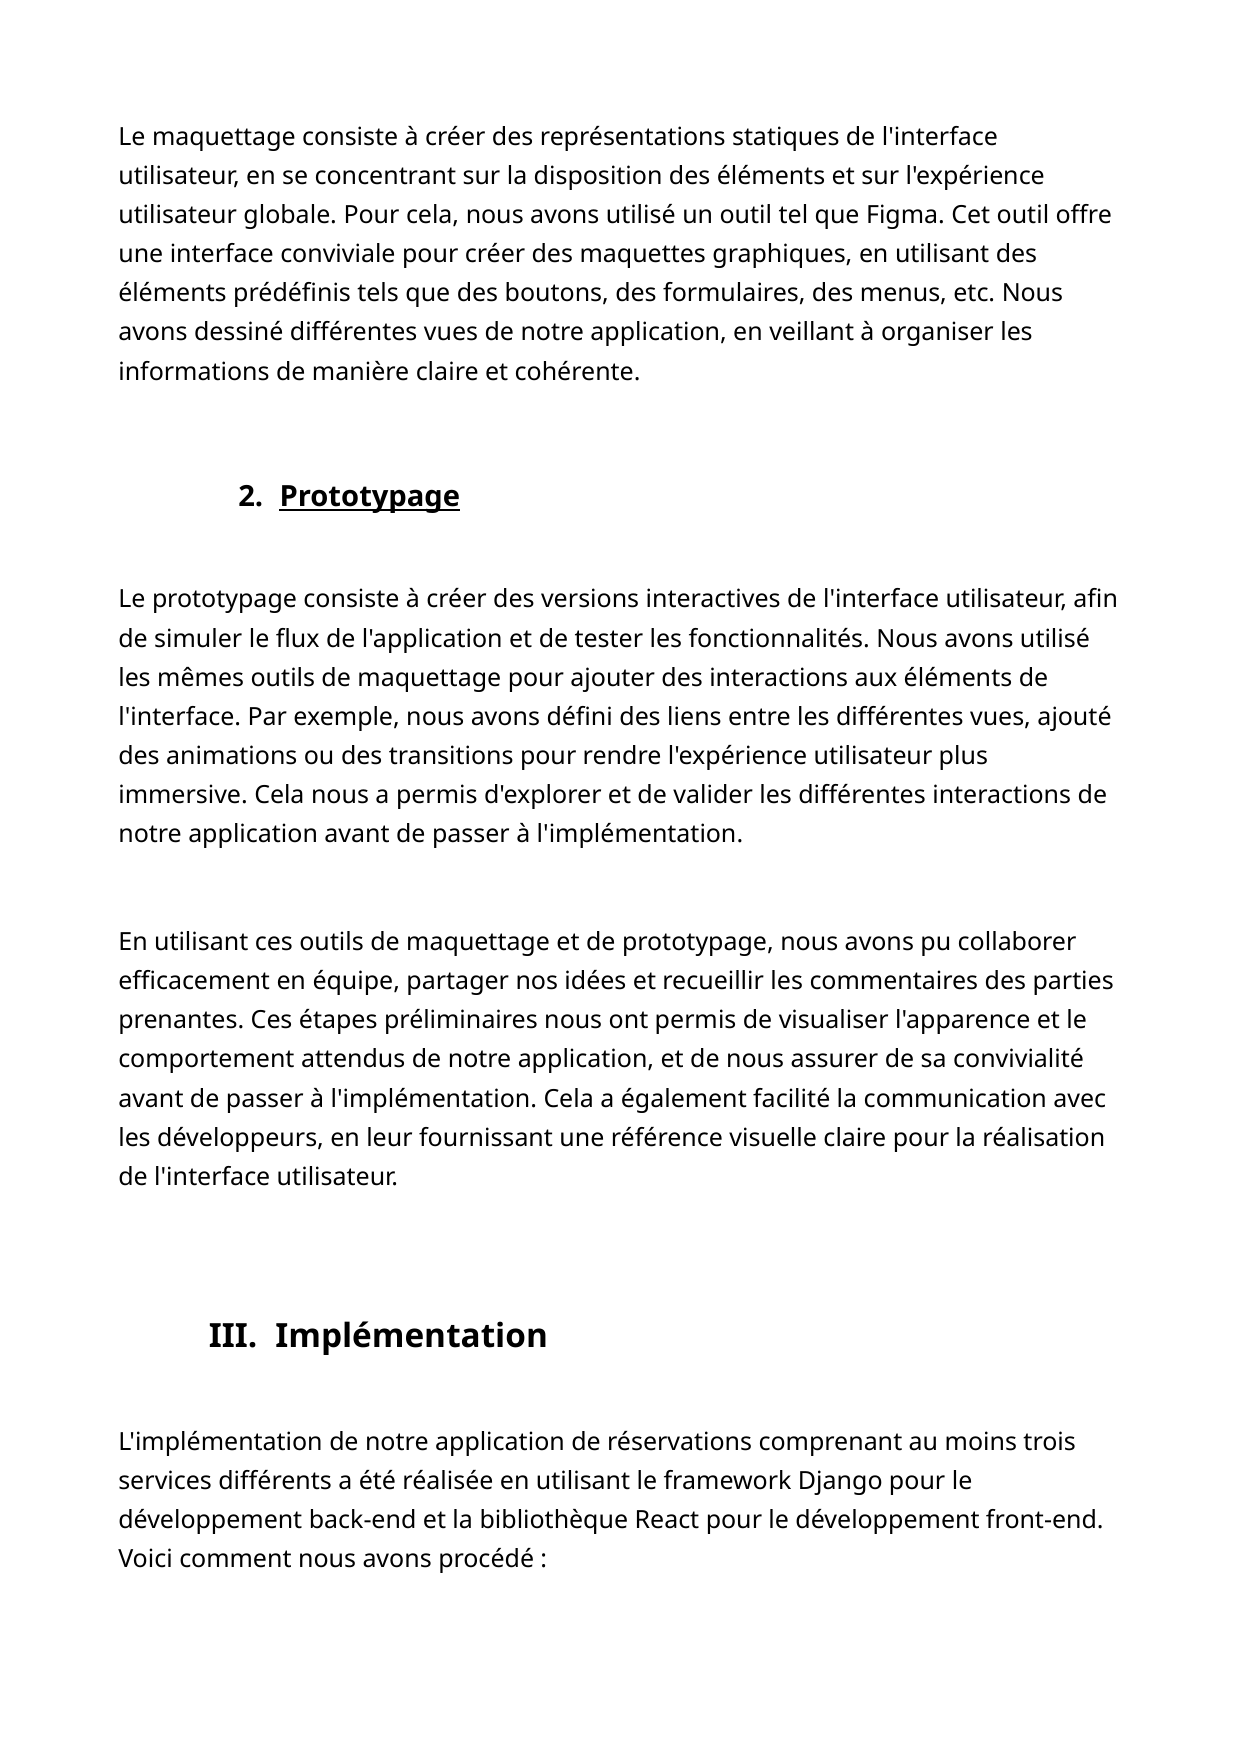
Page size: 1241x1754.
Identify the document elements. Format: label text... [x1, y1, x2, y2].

text Le maquettage consiste à créer des représentations statiques de l'interface utilisateur, en se concentrant sur la disposition des éléments et sur l'expérience utilisateur globale. Pour cela, nous avons utilisé un outil tel que Figma. Cet outil offre une interface conviviale pour créer des maquettes graphiques, en utilisant des éléments prédéfinis tels que des boutons, des formulaires, des menus, etc. Nous avons dessiné différentes vues de notre application, en veillant à organiser les informations de manière claire et cohérente. [118, 118, 1122, 387]
subtitle Implémentation [257, 1312, 1122, 1357]
subtitle Prototypage [238, 475, 1122, 515]
text En utilisant ces outils de maquettage et de prototypage, nous avons pu collaborer efficacement en équipe, partager nos idées et recueillir les commentaires des parties prenantes. Ces étapes préliminaires nous ont permis de visualiser l'apparence et le comportement attendus de notre application, et de nous assurer de sa convivialité avant de passer à l'implémentation. Cela a également facilité la communication avec les développeurs, en leur fournissant une référence visuelle claire pour la réalisation de l'interface utilisateur. [118, 924, 1122, 1193]
text L'implémentation de notre application de réservations comprenant au moins trois services différents a été réalisée en utilisant le framework Django pour le développement back-end et la bibliothèque React pour le développement front-end. Voici comment nous avons procédé : [118, 1424, 1122, 1575]
text Le prototypage consiste à créer des versions interactives de l'interface utilisateur, afin de simuler le flux de l'application et de tester les fonctionnalités. Nous avons utilisé les mêmes outils de maquettage pour ajouter des interactions aux éléments de l'interface. Par exemple, nous avons défini des liens entre les différentes vues, ajouté des animations ou des transitions pour rendre l'expérience utilisateur plus immersive. Cela nous a permis d'explorer et de valider les différentes interactions de notre application avant de passer à l'implémentation. [118, 581, 1122, 850]
